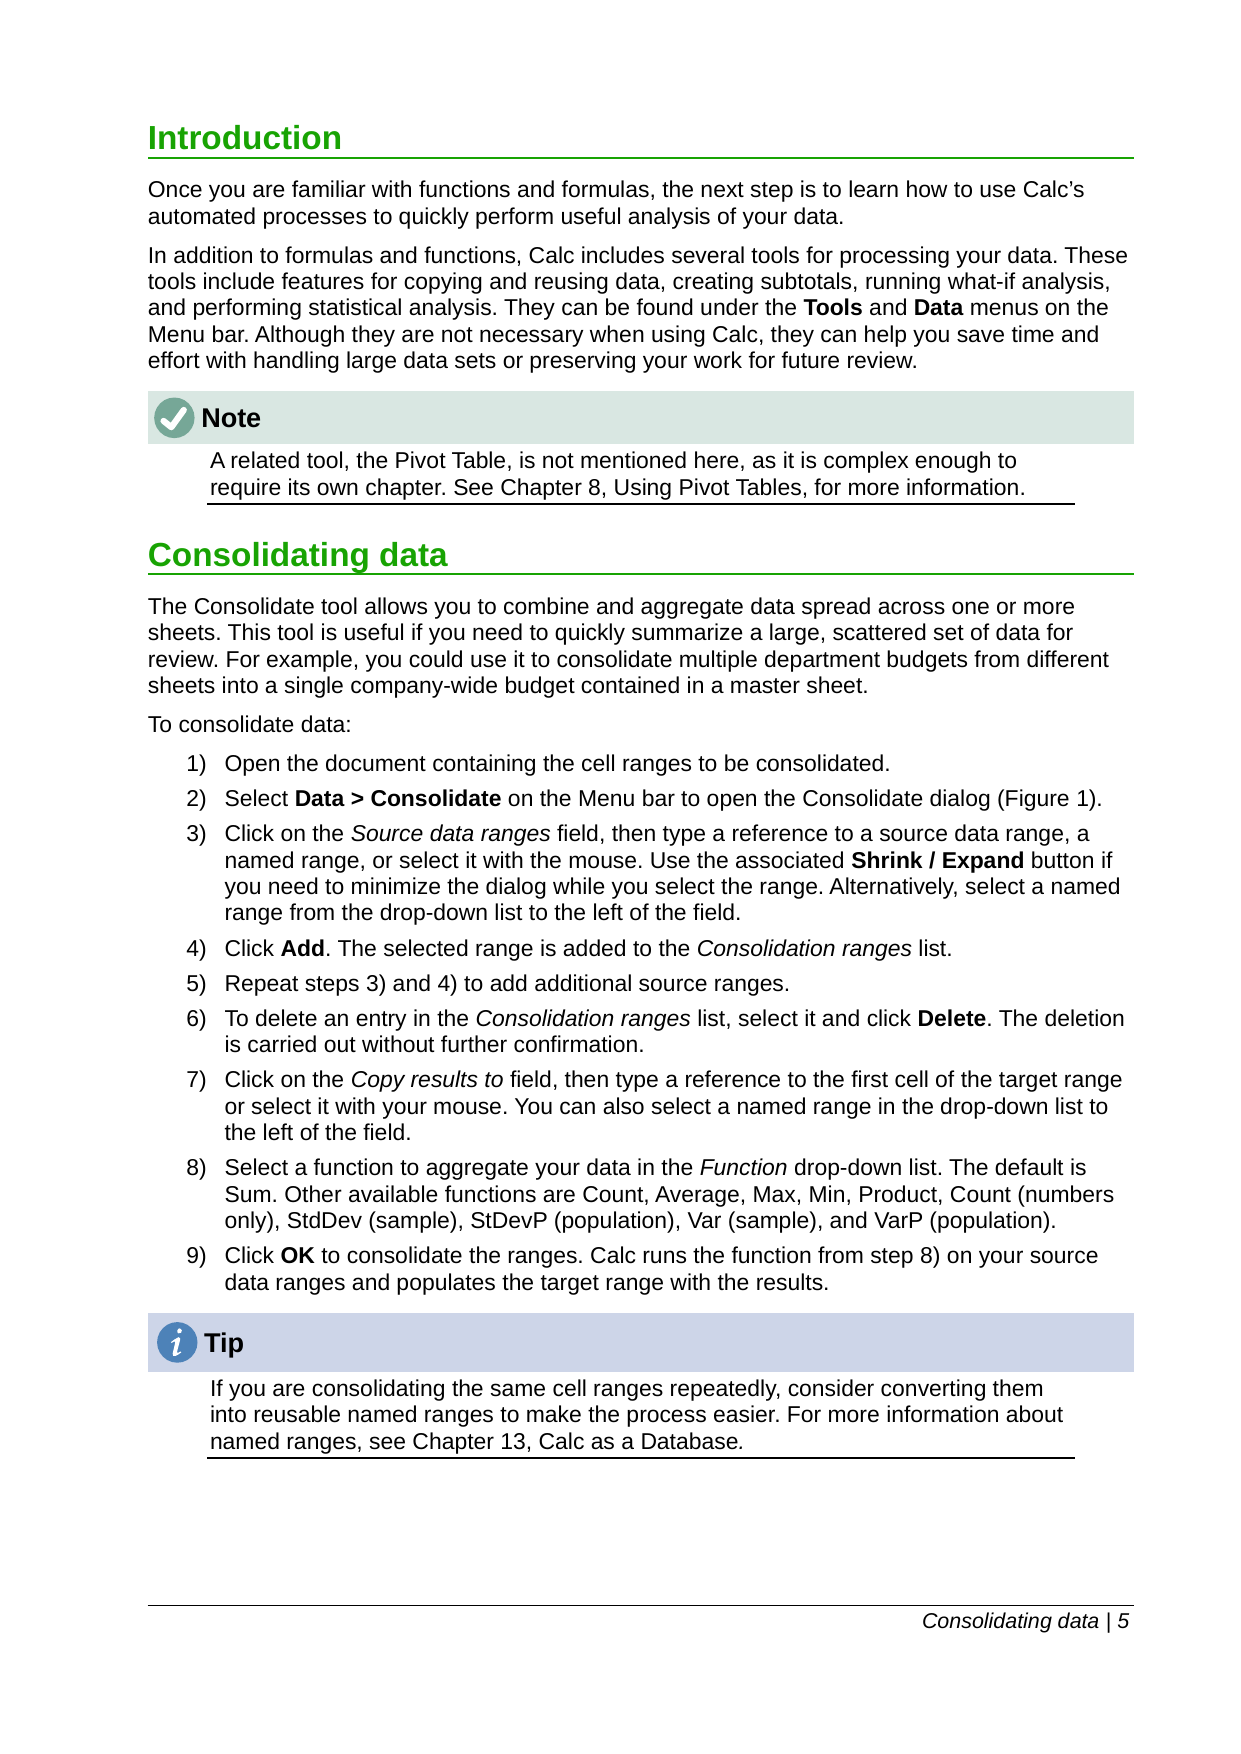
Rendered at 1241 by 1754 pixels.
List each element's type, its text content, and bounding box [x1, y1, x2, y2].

subtitle Note [148, 391, 1134, 444]
list Repeat steps 3 and 4 to add additional source ranges. [207, 970, 1134, 996]
list To delete an entry in the Consolidation ranges list, select it and click Delete. The deletion is carried out without further confirmation. [207, 1005, 1134, 1058]
subtitle Introduction [148, 118, 1134, 157]
subtitle Consolidating data [148, 535, 1134, 573]
list Click on the Source data ranges field, then type a reference to a source data range, a named range, or select it with the mouse. Use the associated Shrink / Expand button if you need to minimize the dialog while you select the range. Alternatively, select a named range from the drop-down list to the left of the field. [207, 820, 1134, 926]
list Click on the Copy results to field, then type a reference to the first cell of the target range or select it with your mouse. You can also select a named range in the drop-down list to the left of the field. [207, 1066, 1134, 1146]
text To consolidate data: [148, 711, 1134, 737]
text A related tool, the Pivot Table, is not mentioned here, as it is complex enough to require its own chapter. See Chapter 8, Using Pivot Tables, for more information. [207, 444, 1075, 503]
text The Consolidate tool allows you to combine and aggregate data spread across one or more sheets. This tool is useful if you need to quickly summarize a large, scattered set of data for review. For example, you could use it to consolidate multiple department budgets from different sheets into a single company-wide budget contained in a master sheet. [148, 593, 1134, 698]
text Once you are familiar with functions and formulas, the next step is to learn how to use Calc’s automated processes to quickly perform useful analysis of your data. [148, 176, 1134, 229]
text In addition to formulas and functions, Calc includes several tools for processing your data. These tools include features for copying and reusing data, creating subtotals, running what-if analysis, and performing statistical analysis. They can be found under the Tools and Data menus on the Menu bar. Although they are not necessary when using Calc, they can help you save time and effort with handling large data sets or preserving your work for future review. [148, 242, 1134, 373]
list Select a function to aggregate your data in the Function drop-down list. The default is Sum. Other available functions are Count, Average, Max, Min, Product, Count (numbers only), StdDev (sample), StDevP (population), Var (sample), and VarP (population). [207, 1154, 1134, 1233]
list Select Data > Consolidate on the Menu bar to open the Consolidate dialog (Figure 1). [207, 785, 1134, 811]
subtitle Tip [148, 1313, 1134, 1372]
text If you are consolidating the same cell ranges repeatedly, consider converting them into reusable named ranges to make the process easier. For more information about named ranges, see Chapter 13, Calc as a Database. [207, 1372, 1075, 1457]
list Click Add. The selected range is added to the Consolidation ranges list. [207, 934, 1134, 961]
list Click OK to consolidate the ranges. Calc runs the function from step 8 on your source data ranges and populates the target range with the results. [207, 1242, 1134, 1295]
list Open the document containing the cell ranges to be consolidated. [207, 750, 1134, 776]
